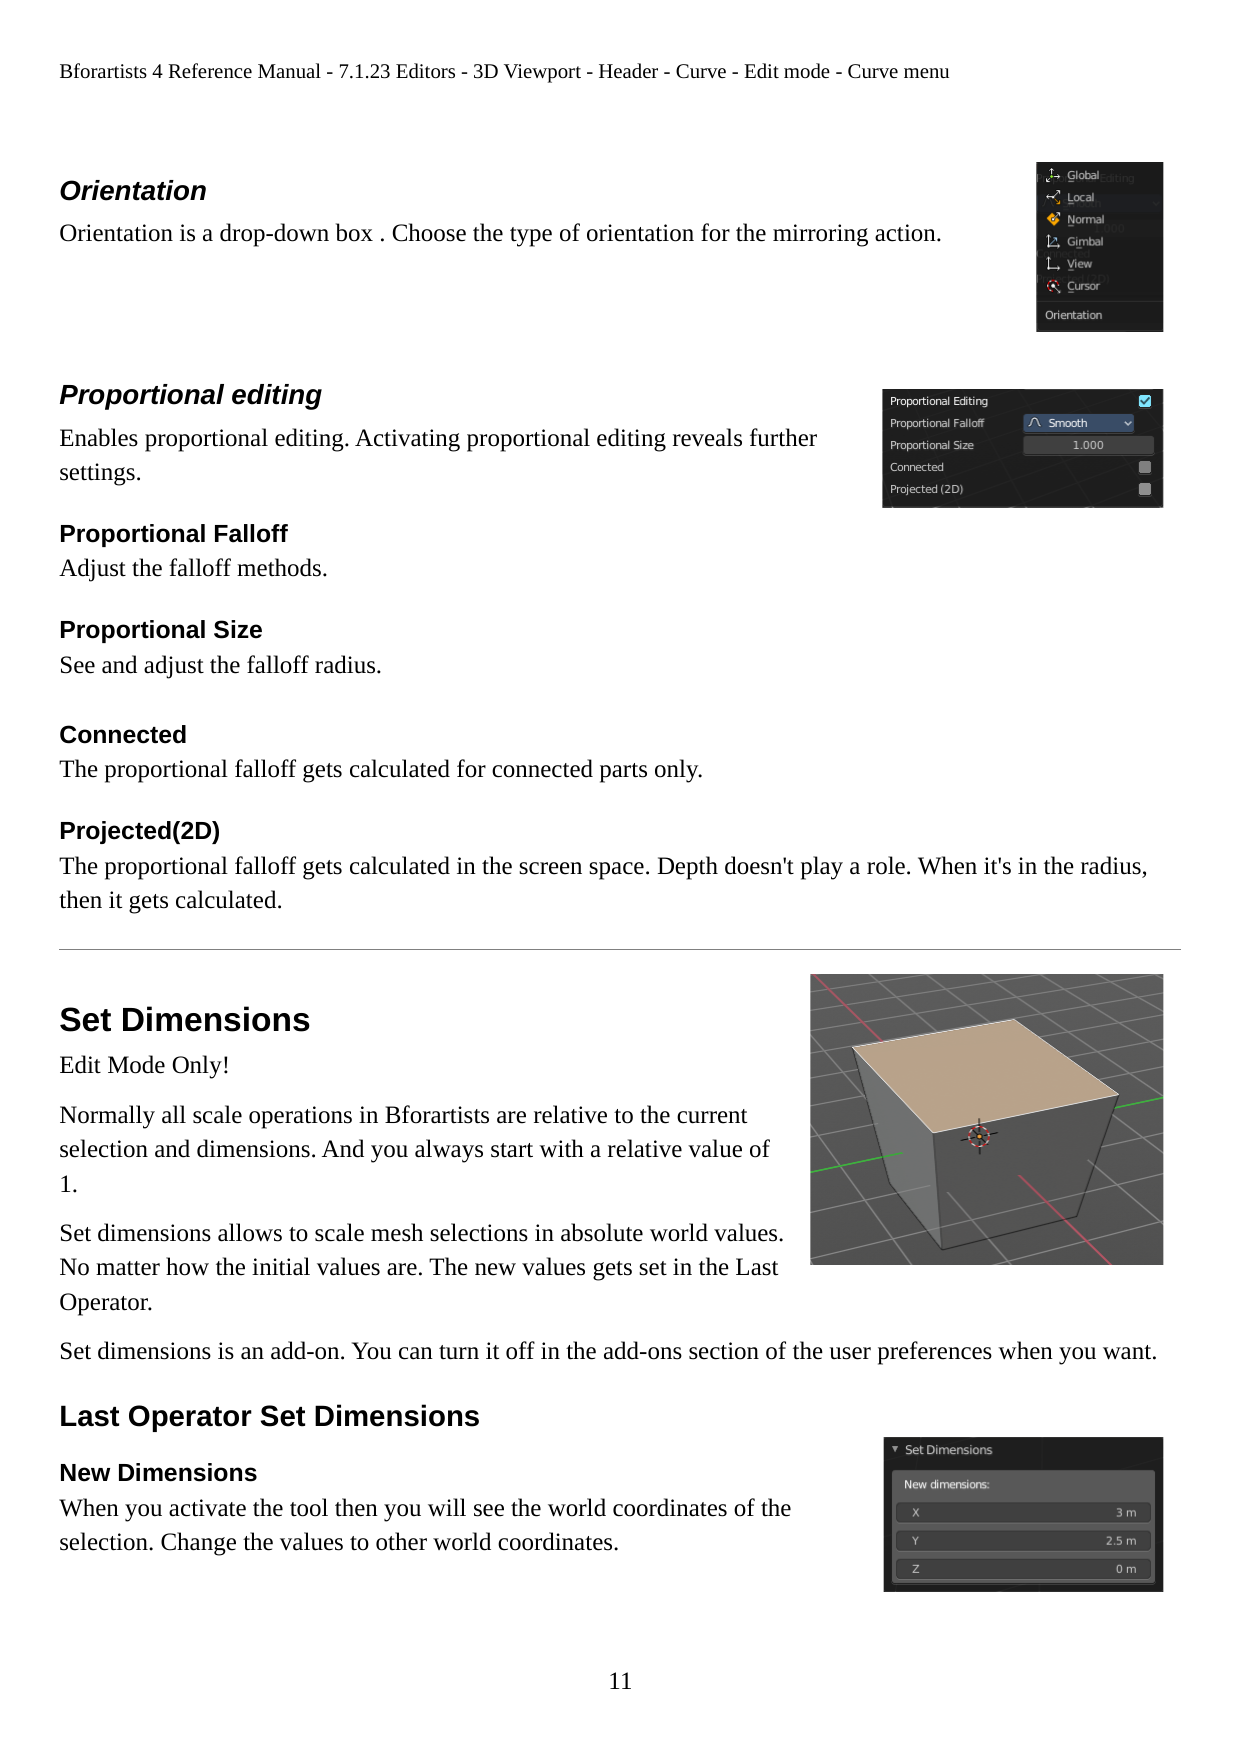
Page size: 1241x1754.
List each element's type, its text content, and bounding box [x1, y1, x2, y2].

subtitle [1164, 174, 1181, 206]
text When you activate the tool then you will see the world coordinates of the selection. Change the values to other world coordinates. [59, 1493, 883, 1556]
subtitle [1164, 1458, 1181, 1487]
text Adjust the falloff methods. [59, 553, 1181, 582]
text [1164, 1051, 1181, 1079]
subtitle New Dimensions [59, 1458, 883, 1487]
text The proportional falloff gets calculated in the screen space. Depth doesn't play a role. When it's in the radius, then it gets calculated. [59, 851, 1181, 914]
picture [1036, 162, 1164, 332]
text Normally all scale operations in Bforartists are relative to the current selection and dimensions. And you always start with a relative value of 1. [59, 1100, 810, 1197]
text Enables proportional editing. Activating proportional editing reveals further settings. [59, 423, 882, 486]
picture [882, 389, 1164, 508]
subtitle Projected(2D) [59, 816, 1181, 845]
text Set dimensions allows to scale mesh selections in absolute world values. No matter how the initial values are. The new values gets set in the Last Operator. [59, 1218, 1181, 1315]
subtitle Last Operator Set Dimensions [59, 1399, 1181, 1433]
subtitle Orientation [59, 174, 1036, 206]
text See and adjust the falloff radius. [59, 650, 1181, 678]
picture [810, 974, 1164, 1265]
subtitle Proportional editing [59, 378, 1181, 410]
text Edit Mode Only! [59, 1051, 810, 1079]
text Orientation is a drop-down box . Choose the type of orientation for the mirroring action. [59, 218, 1036, 247]
subtitle Proportional Falloff [59, 519, 1181, 547]
subtitle [1164, 999, 1181, 1038]
text The proportional falloff gets calculated for connected parts only. [59, 754, 1181, 783]
text Set dimensions is an add-on. You can turn it off in the add-ons section of the user preferences when you want. [59, 1336, 1181, 1364]
subtitle Proportional Size [59, 615, 1181, 643]
picture [883, 1437, 1164, 1592]
subtitle Connected [59, 720, 1181, 748]
subtitle Set Dimensions [59, 999, 810, 1038]
